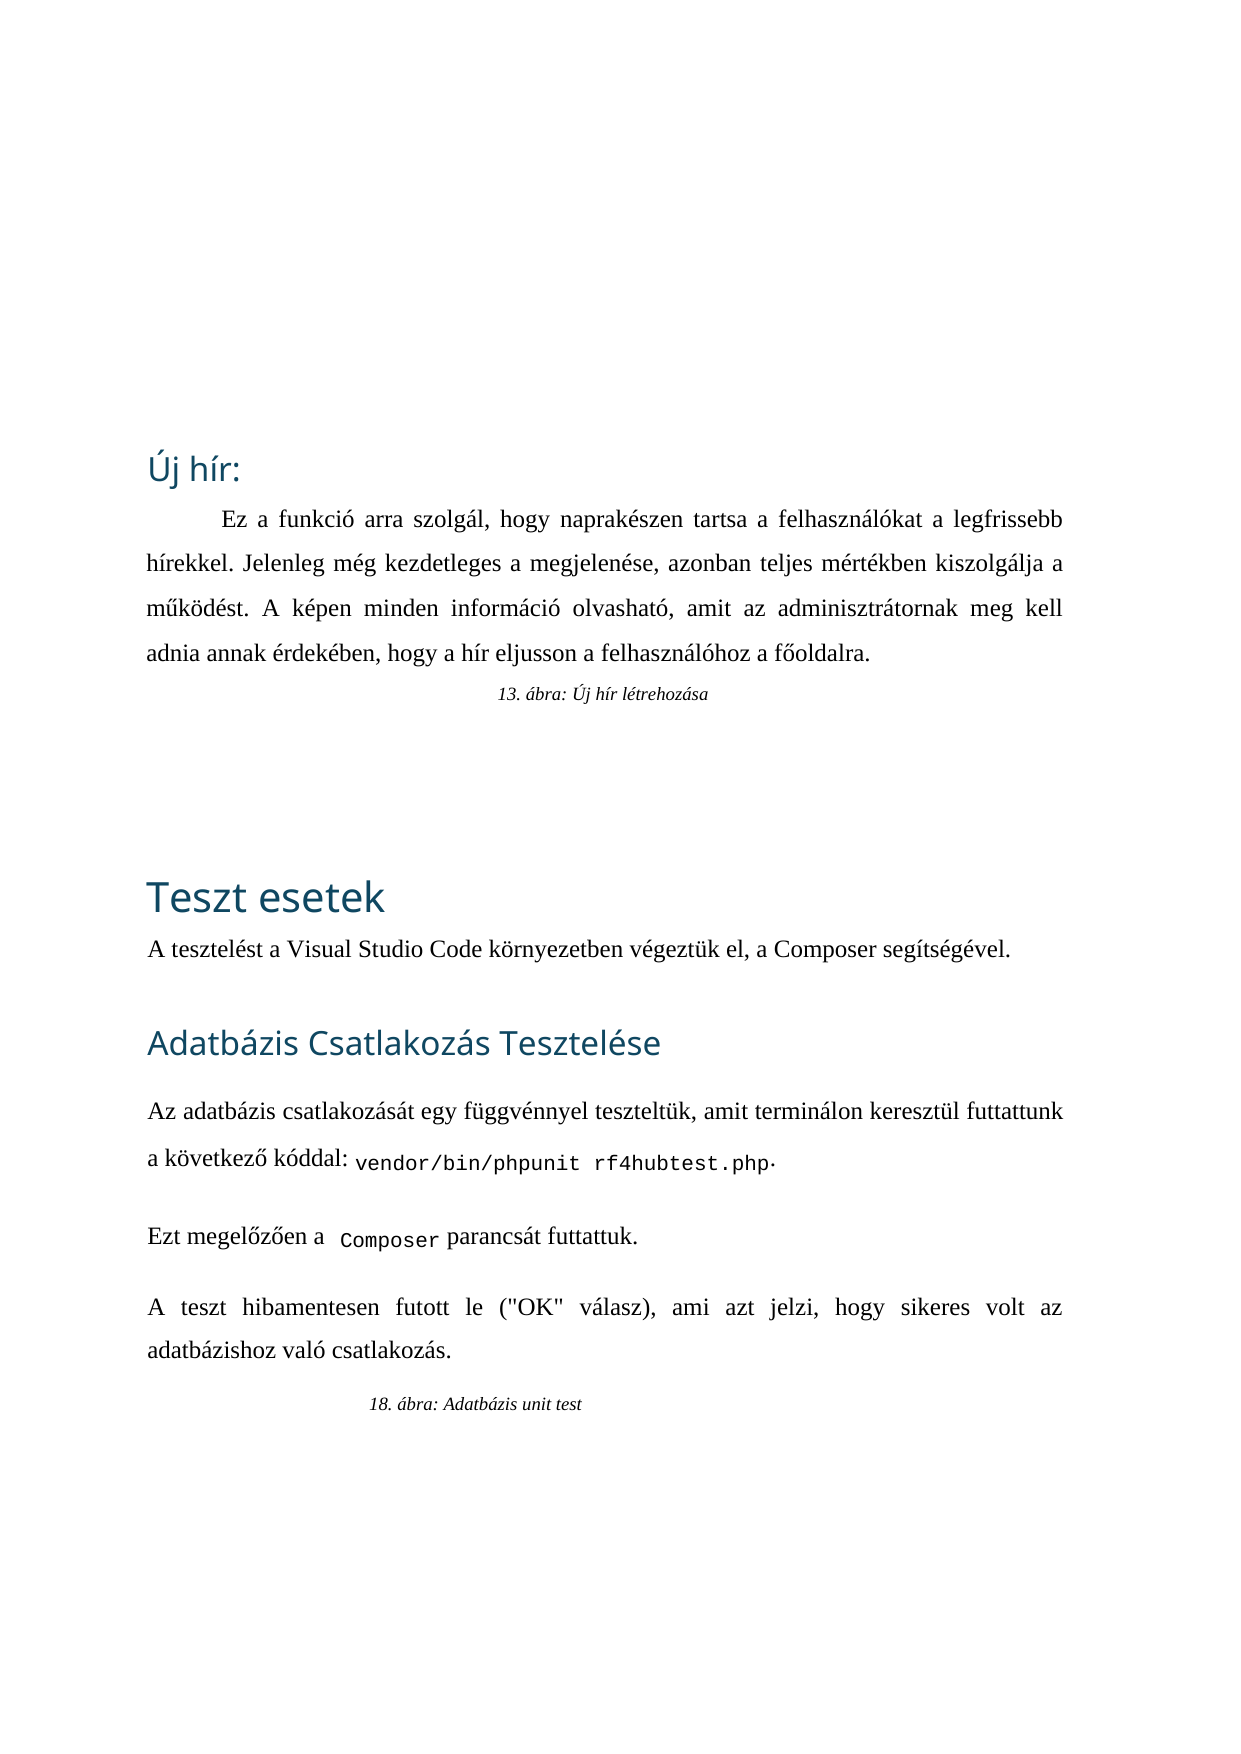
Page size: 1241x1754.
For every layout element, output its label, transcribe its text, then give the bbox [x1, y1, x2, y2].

text 18. ábra: Adatbázis unit test [294, 1393, 1064, 1415]
text A tesztelést a Visual Studio Code környezetben végeztük el, a Composer segítségével. [147, 934, 1064, 963]
text Ez a funkció arra szolgál, hogy naprakészen tartsa a felhasználókat a legfrissebb hírekkel. Jelenleg még kezdetleges a megjelenése, azonban teljes mértékben kiszolgálja a működést. A képen minden információ olvasható, amit az adminisztrátornak meg kell adnia annak érdekében, hogy a hír eljusson a felhasználóhoz a főoldalra. [146, 504, 1064, 667]
subtitle Adatbázis Csatlakozás Tesztelése [147, 1019, 1093, 1065]
text Az adatbázis csatlakozását egy függvénnyel teszteltük, amit terminálon keresztül futtattunk a következő kóddal: vendor/bin/phpunit rf4hubtest.php. [147, 1096, 1064, 1176]
text Ezt megelőzően a Composer parancsát futtattuk. [147, 1217, 1064, 1254]
subtitle Teszt esetek [146, 868, 1093, 925]
text A teszt hibamentesen futott le ("OK" válasz), ami azt jelzi, hogy sikeres volt az adatbázishoz való csatlakozás. [147, 1292, 1064, 1364]
text 13. ábra: Új hír létrehozása [149, 683, 1063, 704]
subtitle Új hír: [147, 446, 1093, 491]
